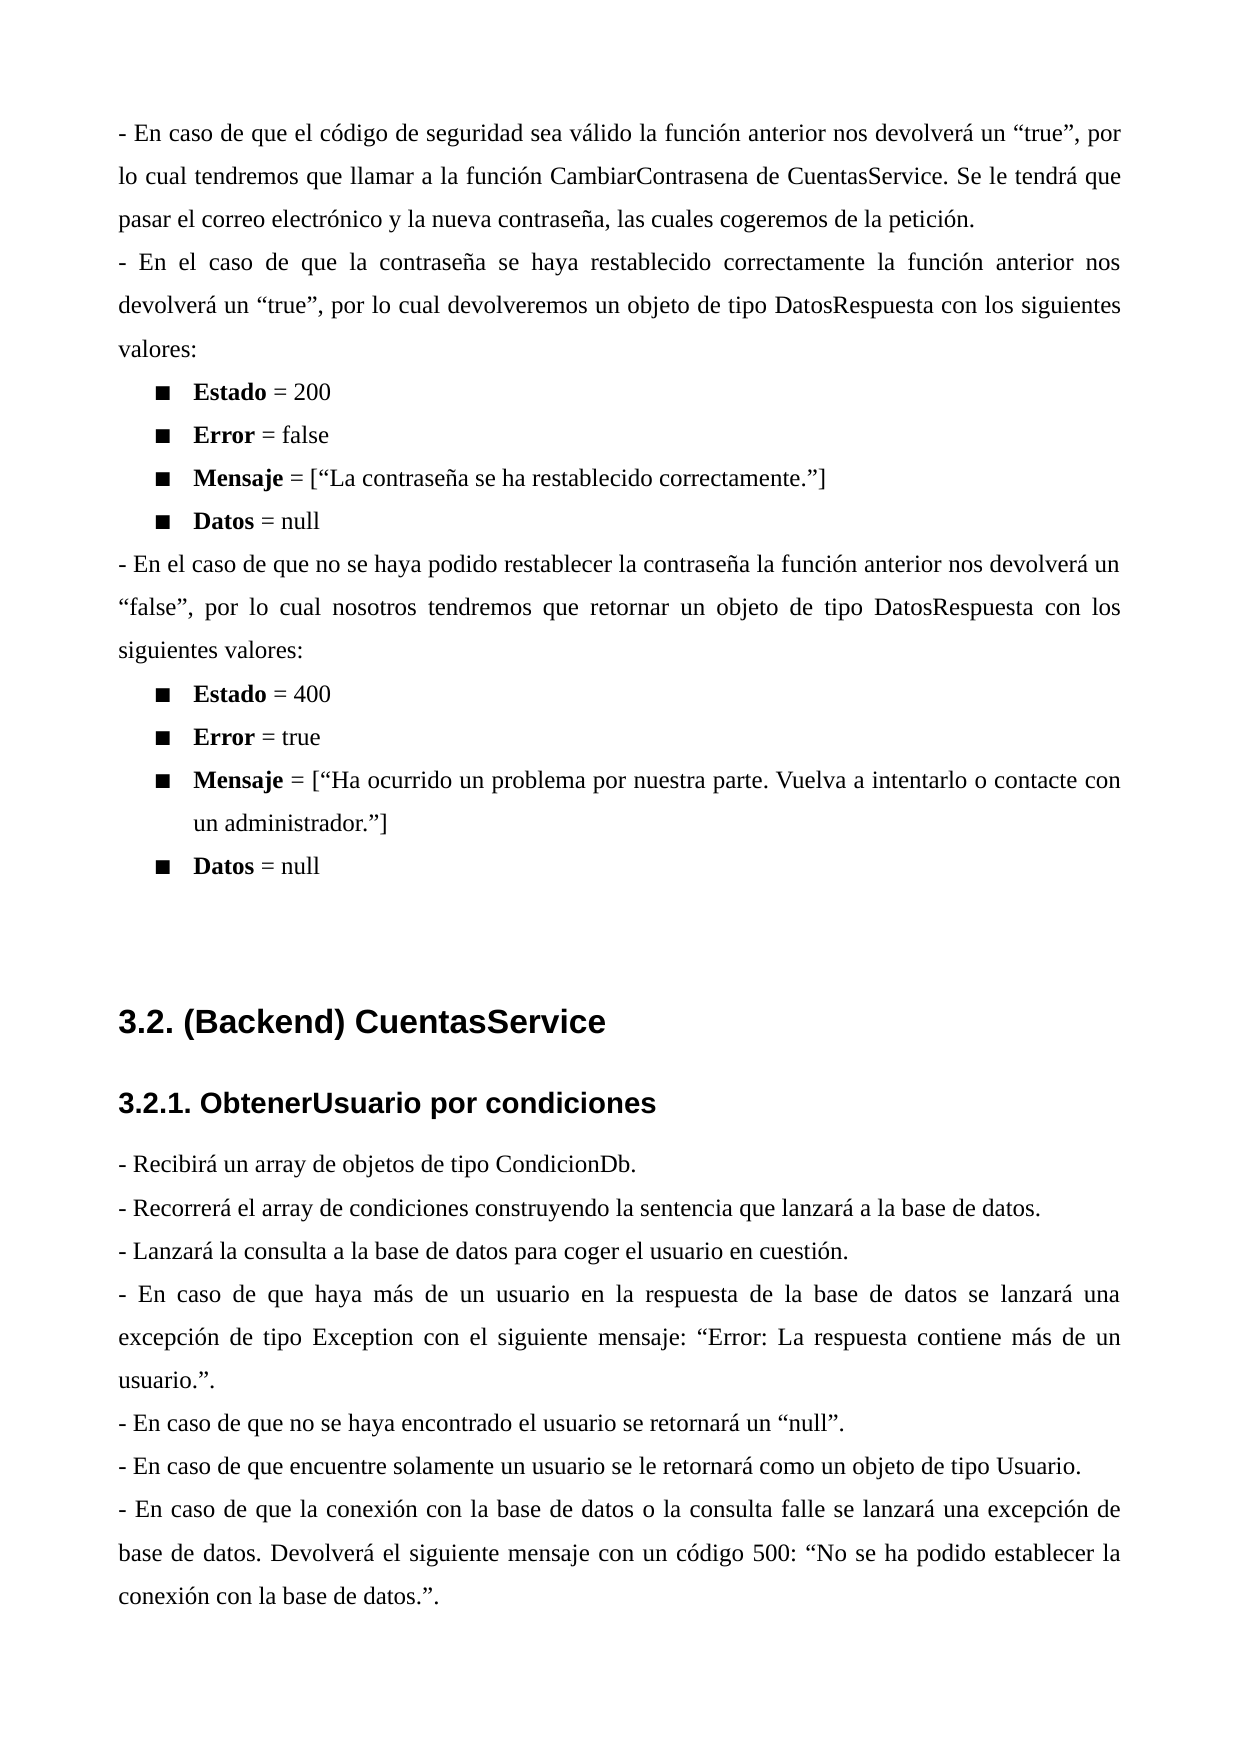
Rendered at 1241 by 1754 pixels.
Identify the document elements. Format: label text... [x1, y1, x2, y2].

list Mensaje = [“La contraseña se ha restablecido correctamente.”] [156, 463, 1122, 492]
list Estado = 200 [156, 377, 1122, 406]
text - En el caso de que la contraseña se haya restablecido correctamente la función anterior nos devolverá un “true”, por lo cual devolveremos un objeto de tipo DatosRespuesta con los siguientes valores: [118, 247, 1122, 362]
text - En caso de que encuentre solamente un usuario se le retornará como un objeto de tipo Usuario. [118, 1451, 1122, 1480]
subtitle 3.2. (Backend) CuentasService [118, 1001, 1122, 1040]
list Datos = null [156, 506, 1122, 535]
text - Lanzará la consulta a la base de datos para coger el usuario en cuestión. [118, 1236, 1122, 1264]
list Datos = null [156, 851, 1122, 880]
subtitle 3.2.1. ObtenerUsuario por condiciones [118, 1086, 1122, 1120]
text - En caso de que no se haya encontrado el usuario se retornará un “null”. [118, 1408, 1122, 1437]
list Error = false [156, 420, 1122, 449]
list Estado = 400 [156, 679, 1122, 707]
list Error = true [156, 722, 1122, 751]
text - Recorrerá el array de condiciones construyendo la sentencia que lanzará a la base de datos. [118, 1193, 1122, 1221]
text - En caso de que la conexión con la base de datos o la consulta falle se lanzará una excepción de base de datos. Devolverá el siguiente mensaje con un código 500: “No se ha podido establecer la conexión con la base de datos.”. [118, 1494, 1122, 1609]
text - Recibirá un array de objetos de tipo CondicionDb. [118, 1149, 1122, 1178]
text - En caso de que el código de seguridad sea válido la función anterior nos devolverá un “true”, por lo cual tendremos que llamar a la función CambiarContrasena de CuentasService. Se le tendrá que pasar el correo electrónico y la nueva contraseña, las cuales cogeremos de la petición. [118, 118, 1122, 233]
text - En caso de que haya más de un usuario en la respuesta de la base de datos se lanzará una excepción de tipo Exception con el siguiente mensaje: “Error: La respuesta contiene más de un usuario.”. [118, 1279, 1122, 1394]
list Mensaje = [“Ha ocurrido un problema por nuestra parte. Vuelva a intentarlo o contacte con un administrador.”] [156, 765, 1122, 837]
text - En el caso de que no se haya podido restablecer la contraseña la función anterior nos devolverá un “false”, por lo cual nosotros tendremos que retornar un objeto de tipo DatosRespuesta con los siguientes valores: [118, 549, 1122, 664]
